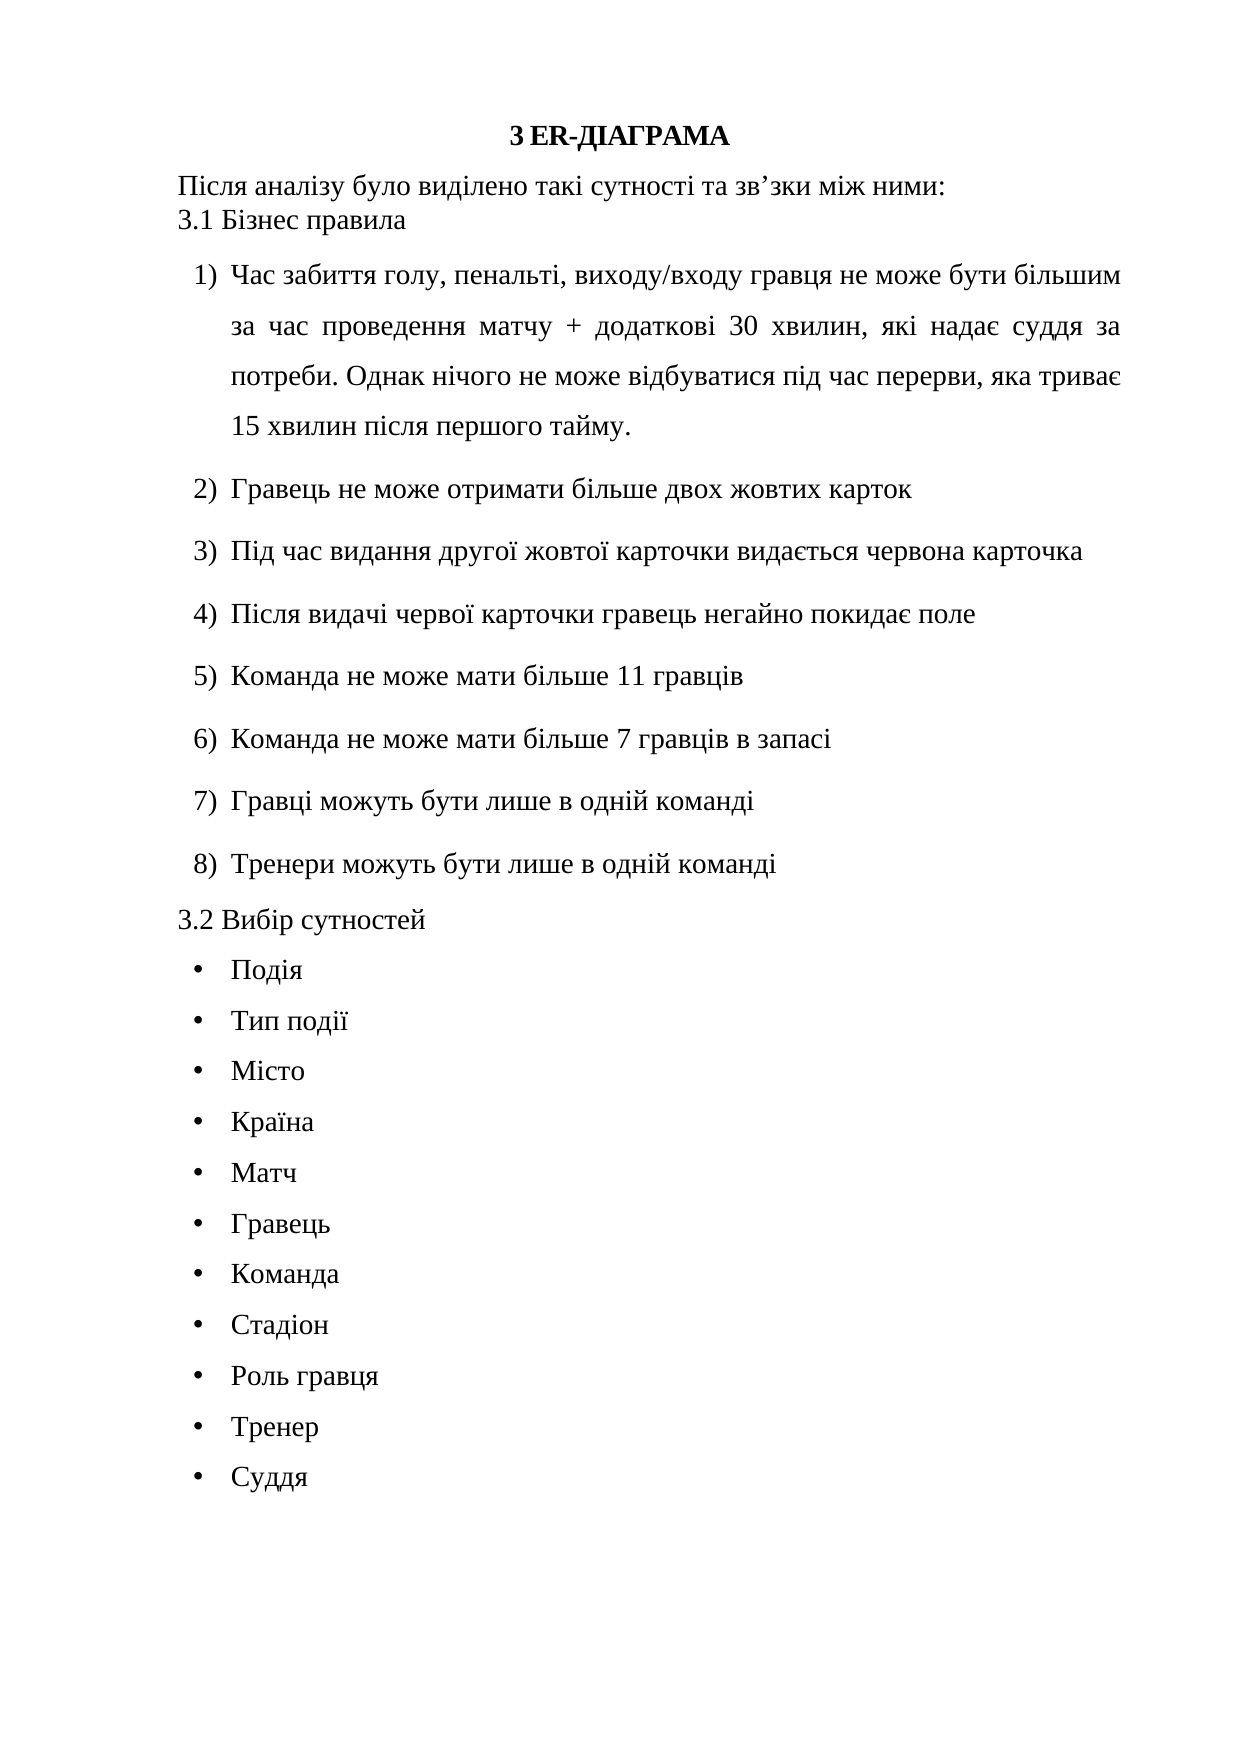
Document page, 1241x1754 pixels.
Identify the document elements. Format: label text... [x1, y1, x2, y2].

list Подія [193, 952, 1122, 986]
list Команда не може мати більше 11 гравців [193, 658, 1122, 692]
list Команда не може мати більше 7 гравців в запасі [193, 721, 1122, 754]
list Тренер [193, 1409, 1122, 1442]
list Місто [193, 1053, 1122, 1087]
list Тренери можуть бути лише в одній команді [193, 846, 1122, 879]
list Час забиття голу, пенальті, виходу/входу гравця не може бути більшим за час проведення матчу + додаткові 30 хвилин, які надає суддя за потреби. Однак нічого не може відбуватися під час перерви, яка триває 15 хвилин після першого тайму. [193, 257, 1122, 442]
list Під час видання другої жовтої карточки видається червона карточка [193, 533, 1122, 567]
list Команда [193, 1256, 1122, 1290]
text Після аналізу було виділено такі сутності та зв’зки між ними: [118, 168, 1122, 202]
list Роль гравця [193, 1358, 1122, 1392]
list Гравець [193, 1206, 1122, 1239]
list Гравець не може отримати більше двох жовтих карток [193, 471, 1122, 504]
list Стадіон [193, 1307, 1122, 1341]
list Матч [193, 1155, 1122, 1189]
list Після видачі червої карточки гравець негайно покидає поле [193, 596, 1122, 629]
subtitle 3.1 Бізнес правила [118, 202, 1116, 236]
subtitle 3.2 Вибір сутностей [118, 902, 1116, 936]
list Країна [193, 1104, 1122, 1138]
list Гравці можуть бути лише в одній команді [193, 783, 1122, 817]
list Суддя [193, 1459, 1122, 1493]
subtitle 3 ER-Діаграма [118, 118, 1122, 152]
list Тип події [193, 1003, 1122, 1036]
